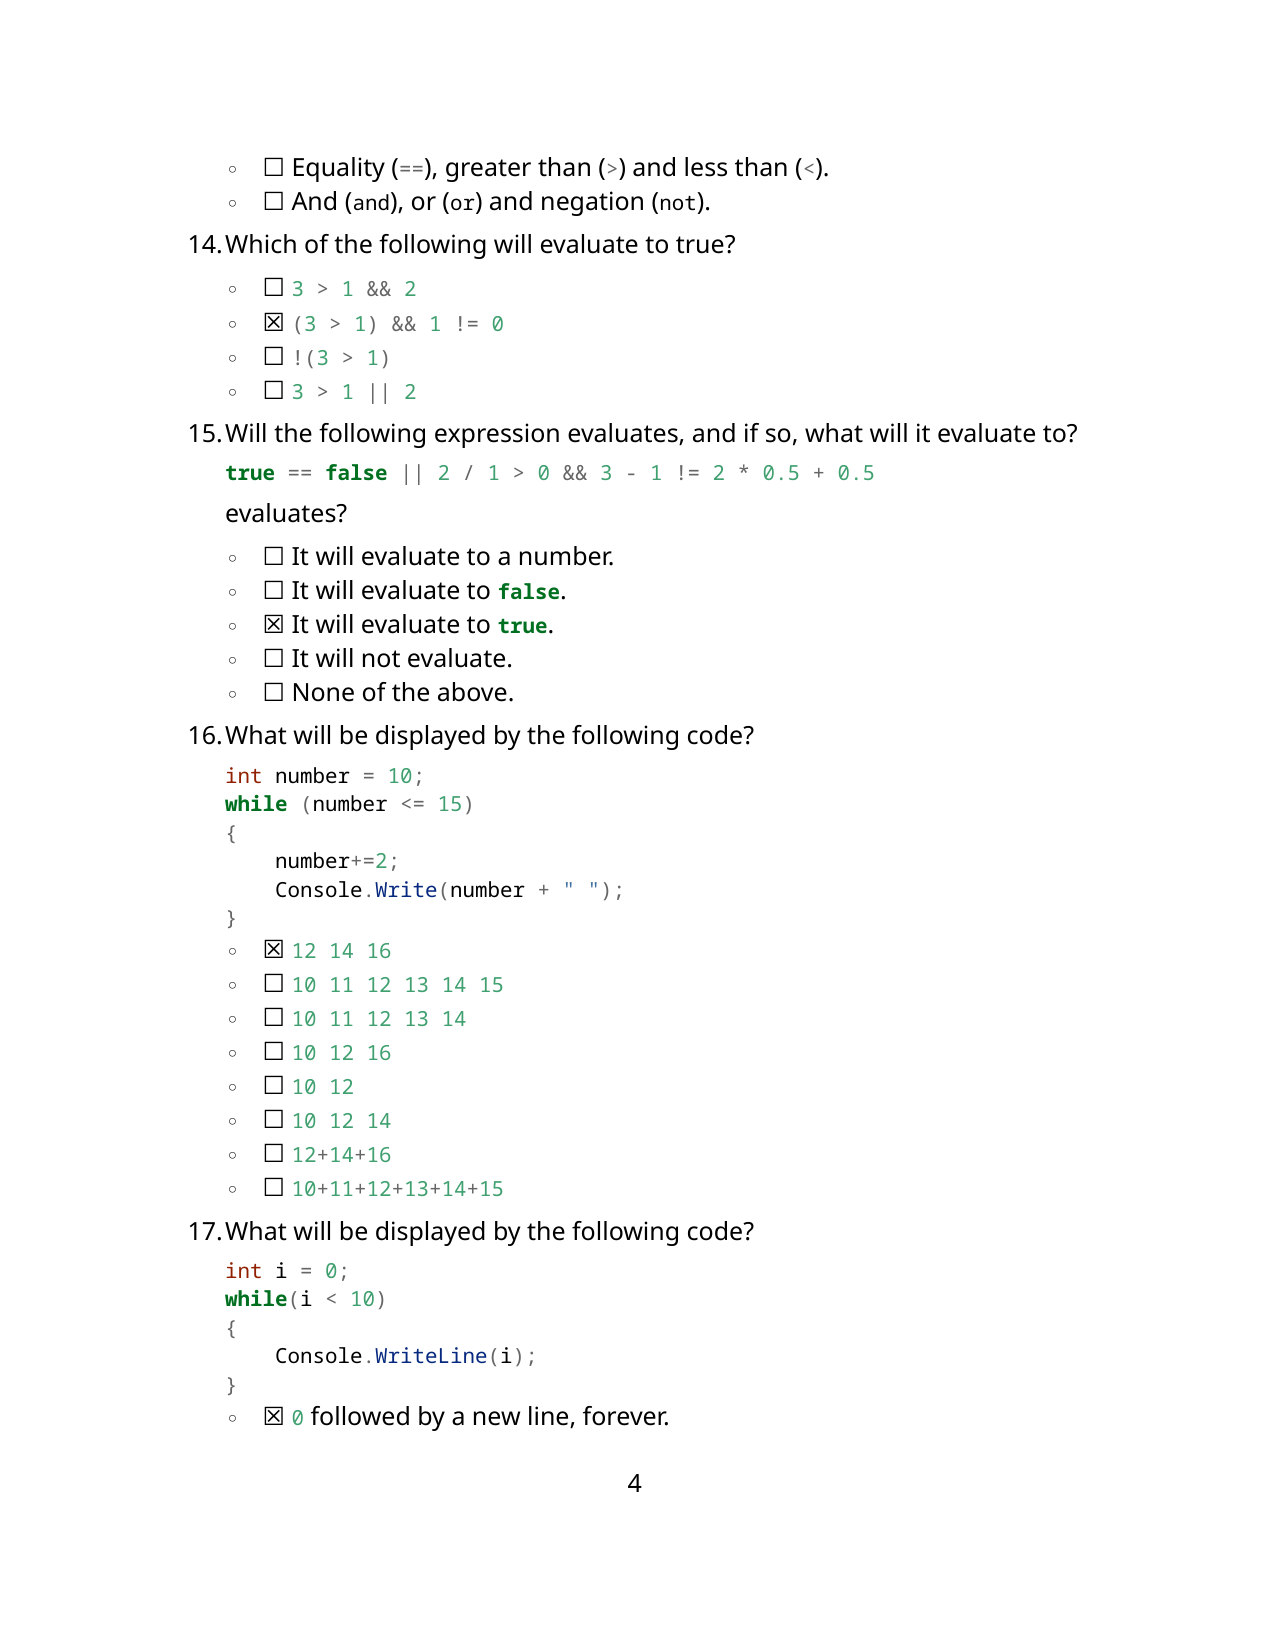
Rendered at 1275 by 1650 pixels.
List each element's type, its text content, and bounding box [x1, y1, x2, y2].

list ☐ 10 12 [225, 1068, 1125, 1102]
list evaluates? [187, 496, 1125, 530]
list ☐ Equality (==), greater than (>) and less than (<). [225, 150, 1125, 184]
list ☐ 3 > 1 && 2 [225, 270, 1125, 304]
list ☒ 12 14 16 [225, 932, 1125, 966]
list while (number <= 15) [187, 789, 1125, 818]
list ☐ It will evaluate to false. [225, 573, 1125, 607]
list true == false || 2 / 1 > 0 && 3 - 1 != 2 * 0.5 + 0.5 [187, 458, 1125, 487]
list ☐ 10+11+12+13+14+15 [225, 1170, 1125, 1204]
list ☐ 12+14+16 [225, 1136, 1125, 1170]
list ☐ 10 12 16 [225, 1034, 1125, 1068]
list int i = 0; [187, 1256, 1125, 1284]
list What will be displayed by the following code? [187, 718, 1125, 752]
list ☐ And (and), or (or) and negation (not). [225, 184, 1125, 218]
list while(i < 10) [187, 1284, 1125, 1313]
list number+=2; [187, 846, 1125, 875]
list Console.WriteLine(i); [187, 1341, 1125, 1370]
list Console.Write(number + " "); [187, 875, 1125, 903]
list ☒ It will evaluate to true. [225, 607, 1125, 641]
list { [187, 818, 1125, 846]
list What will be displayed by the following code? [187, 1213, 1125, 1247]
list Which of the following will evaluate to true? [187, 227, 1125, 261]
list } [187, 1370, 1125, 1398]
list Will the following expression evaluates, and if so, what will it evaluate to? [187, 415, 1125, 449]
list ☒ (3 > 1) && 1 != 0 [225, 304, 1125, 338]
list } [187, 903, 1125, 932]
list ☐ 10 11 12 13 14 [225, 1000, 1125, 1034]
list ☐ It will not evaluate. [225, 641, 1125, 675]
list int number = 10; [187, 761, 1125, 789]
list ☐ It will evaluate to a number. [225, 539, 1125, 573]
list ☐ !(3 > 1) [225, 338, 1125, 372]
list { [187, 1313, 1125, 1341]
list ☐ 10 11 12 13 14 15 [225, 966, 1125, 1000]
list ☐ 3 > 1 || 2 [225, 372, 1125, 406]
list ☒ 0 followed by a new line, forever. [225, 1398, 1125, 1432]
list ☐ None of the above. [225, 675, 1125, 709]
list ☐ 10 12 14 [225, 1102, 1125, 1136]
